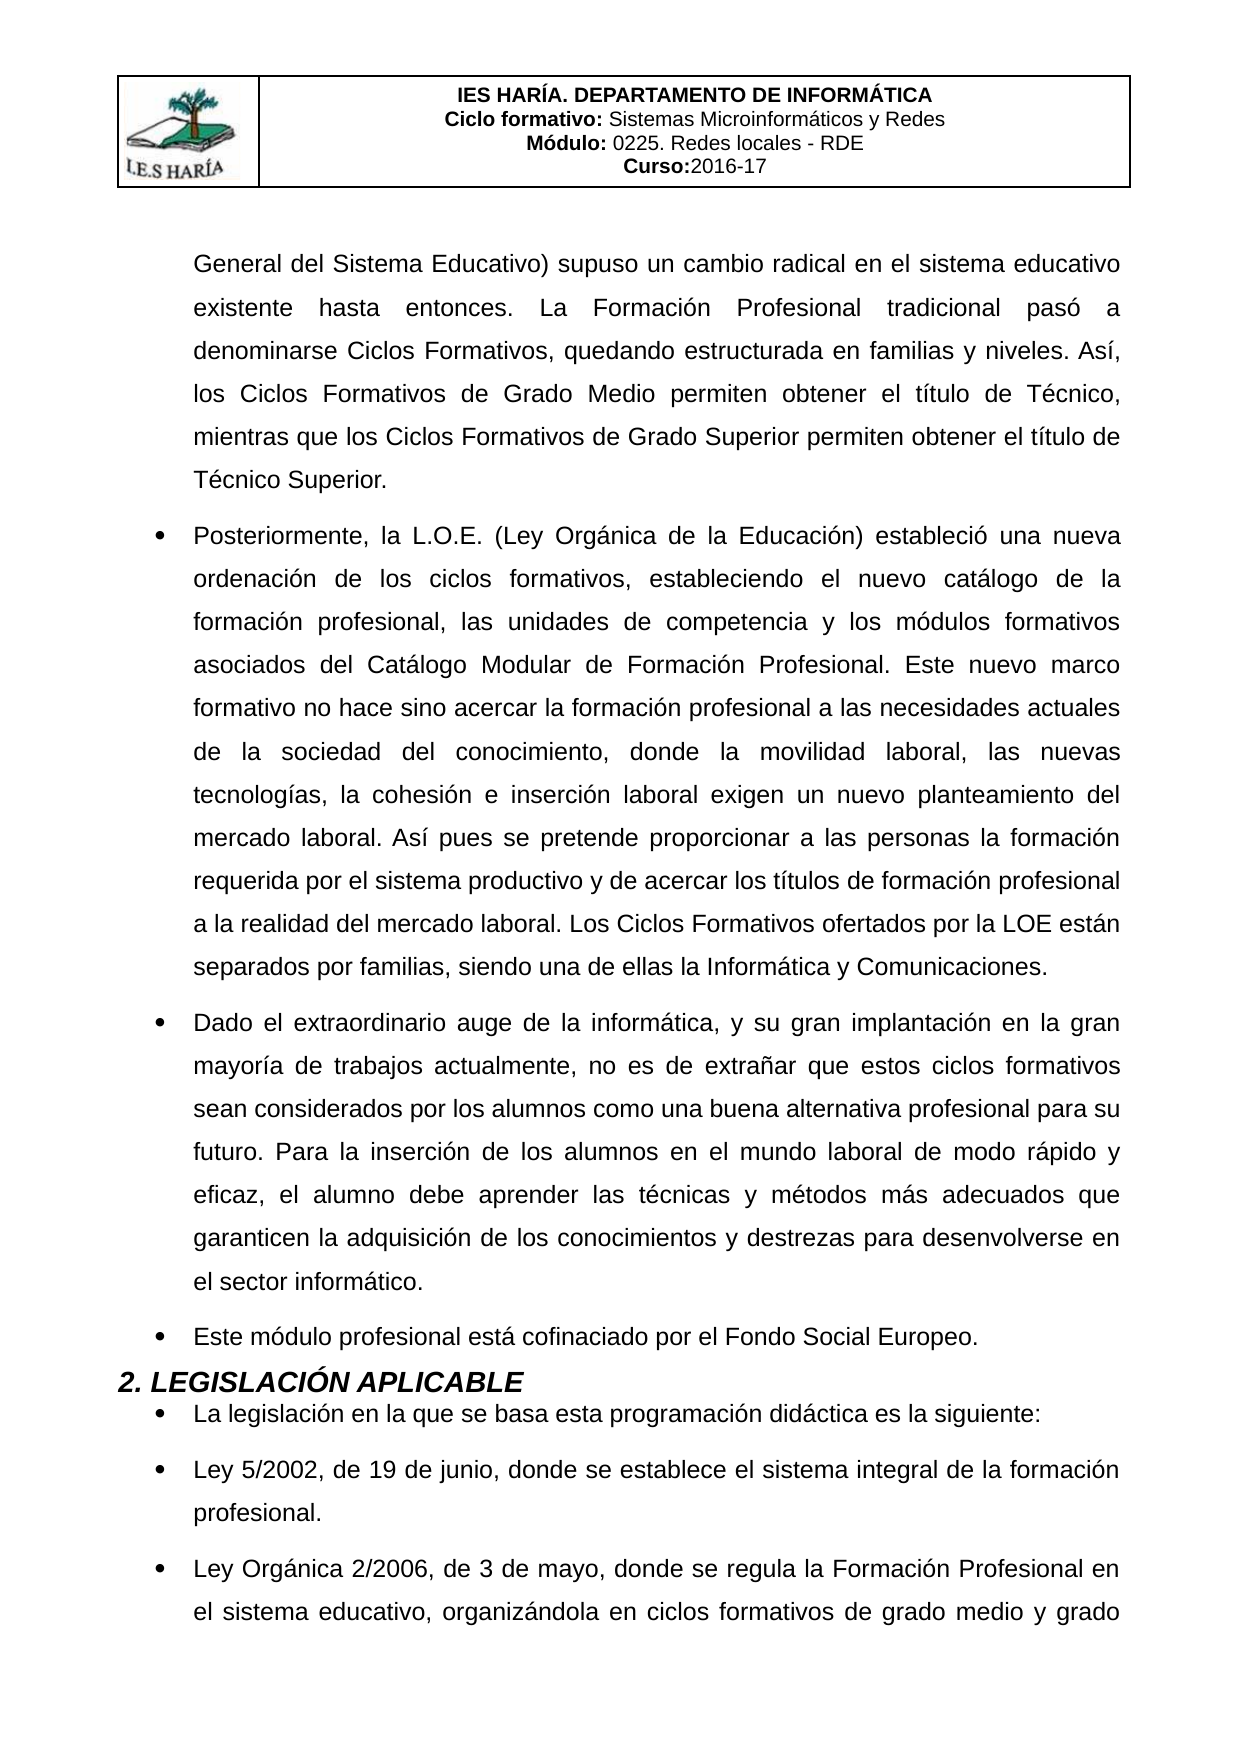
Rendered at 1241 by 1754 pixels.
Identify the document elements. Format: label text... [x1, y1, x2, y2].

list General del Sistema Educativo) supuso un cambio radical en el sistema educativo existente hasta entonces. La Formación Profesional tradicional pasó a denominarse Ciclos Formativos, quedando estructurada en familias y niveles. Así, los Ciclos Formativos de Grado Medio permiten obtener el título de Técnico, mientras que los Ciclos Formativos de Grado Superior permiten obtener el título de Técnico Superior. [156, 249, 1122, 494]
list Ley 5/2002, de 19 de junio, donde se establece el sistema integral de la formación profesional. [156, 1455, 1122, 1527]
list Posteriormente, la L.O.E. (Ley Orgánica de la Educación) estableció una nueva ordenación de los ciclos formativos, estableciendo el nuevo catálogo de la formación profesional, las unidades de competencia y los módulos formativos asociados del Catálogo Modular de Formación Profesional. Este nuevo marco formativo no hace sino acercar la formación profesional a las necesidades actuales de la sociedad del conocimiento, donde la movilidad laboral, las nuevas tecnologías, la cohesión e inserción laboral exigen un nuevo planteamiento del mercado laboral. Así pues se pretende proporcionar a las personas la formación requerida por el sistema productivo y de acercar los títulos de formación profesional a la realidad del mercado laboral. Los Ciclos Formativos ofertados por la LOE están separados por familias, siendo una de ellas la Informática y Comunicaciones. [156, 521, 1122, 981]
subtitle 2. LEGISLACIÓN APLICABLE [118, 1365, 1122, 1399]
picture [123, 82, 241, 180]
list Ley Orgánica 2/2006, de 3 de mayo, donde se regula la Formación Profesional en el sistema educativo, organizándola en ciclos formativos de grado medio y grado [156, 1553, 1122, 1626]
list La legislación en la que se basa esta programación didáctica es la siguiente: [156, 1399, 1122, 1428]
list Este módulo profesional está cofinaciado por el Fondo Social Europeo. [156, 1322, 1122, 1351]
list Dado el extraordinario auge de la informática, y su gran implantación en la gran mayoría de trabajos actualmente, no es de extrañar que estos ciclos formativos sean considerados por los alumnos como una buena alternativa profesional para su futuro. Para la inserción de los alumnos en el mundo laboral de modo rápido y eficaz, el alumno debe aprender las técnicas y métodos más adecuados que garanticen la adquisición de los conocimientos y destrezas para desenvolverse en el sector informático. [156, 1008, 1122, 1295]
